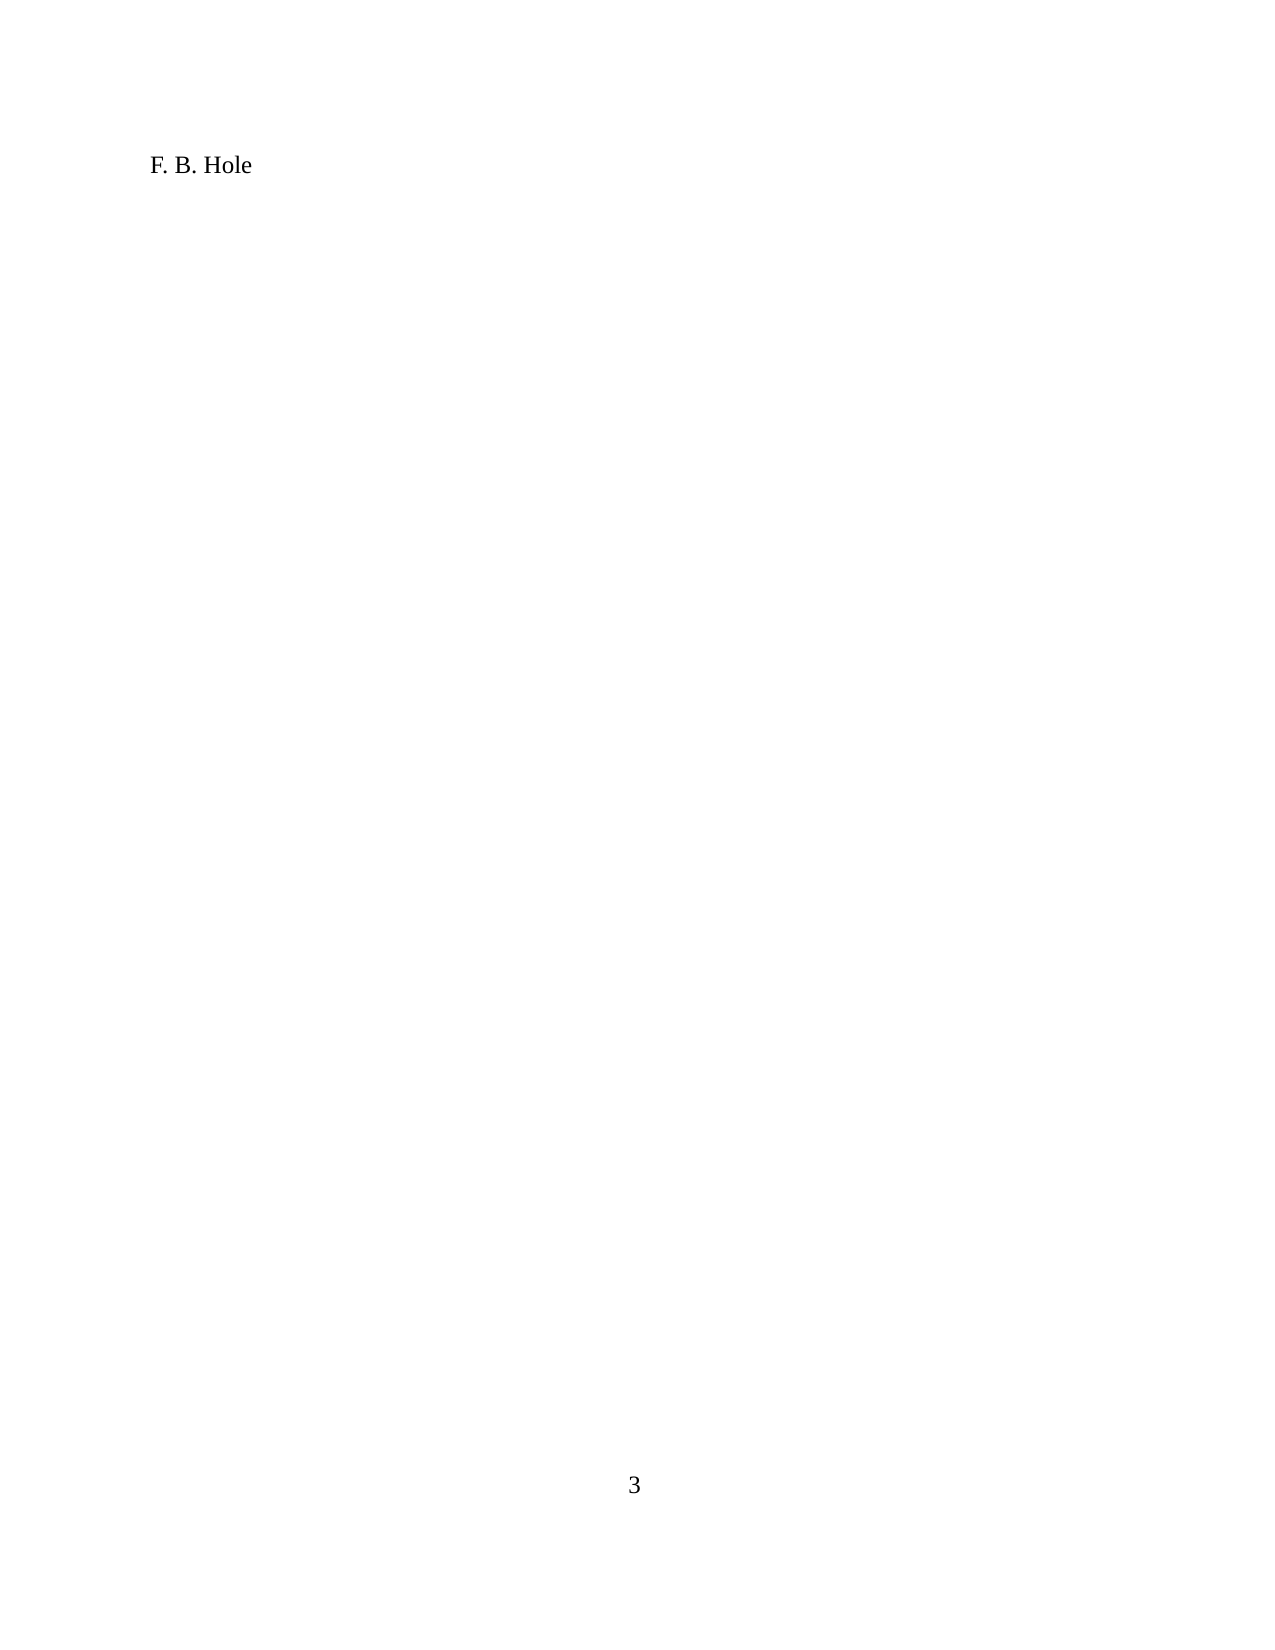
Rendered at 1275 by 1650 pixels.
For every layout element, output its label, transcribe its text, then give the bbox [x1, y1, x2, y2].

text F. B. Hole [150, 150, 1125, 179]
